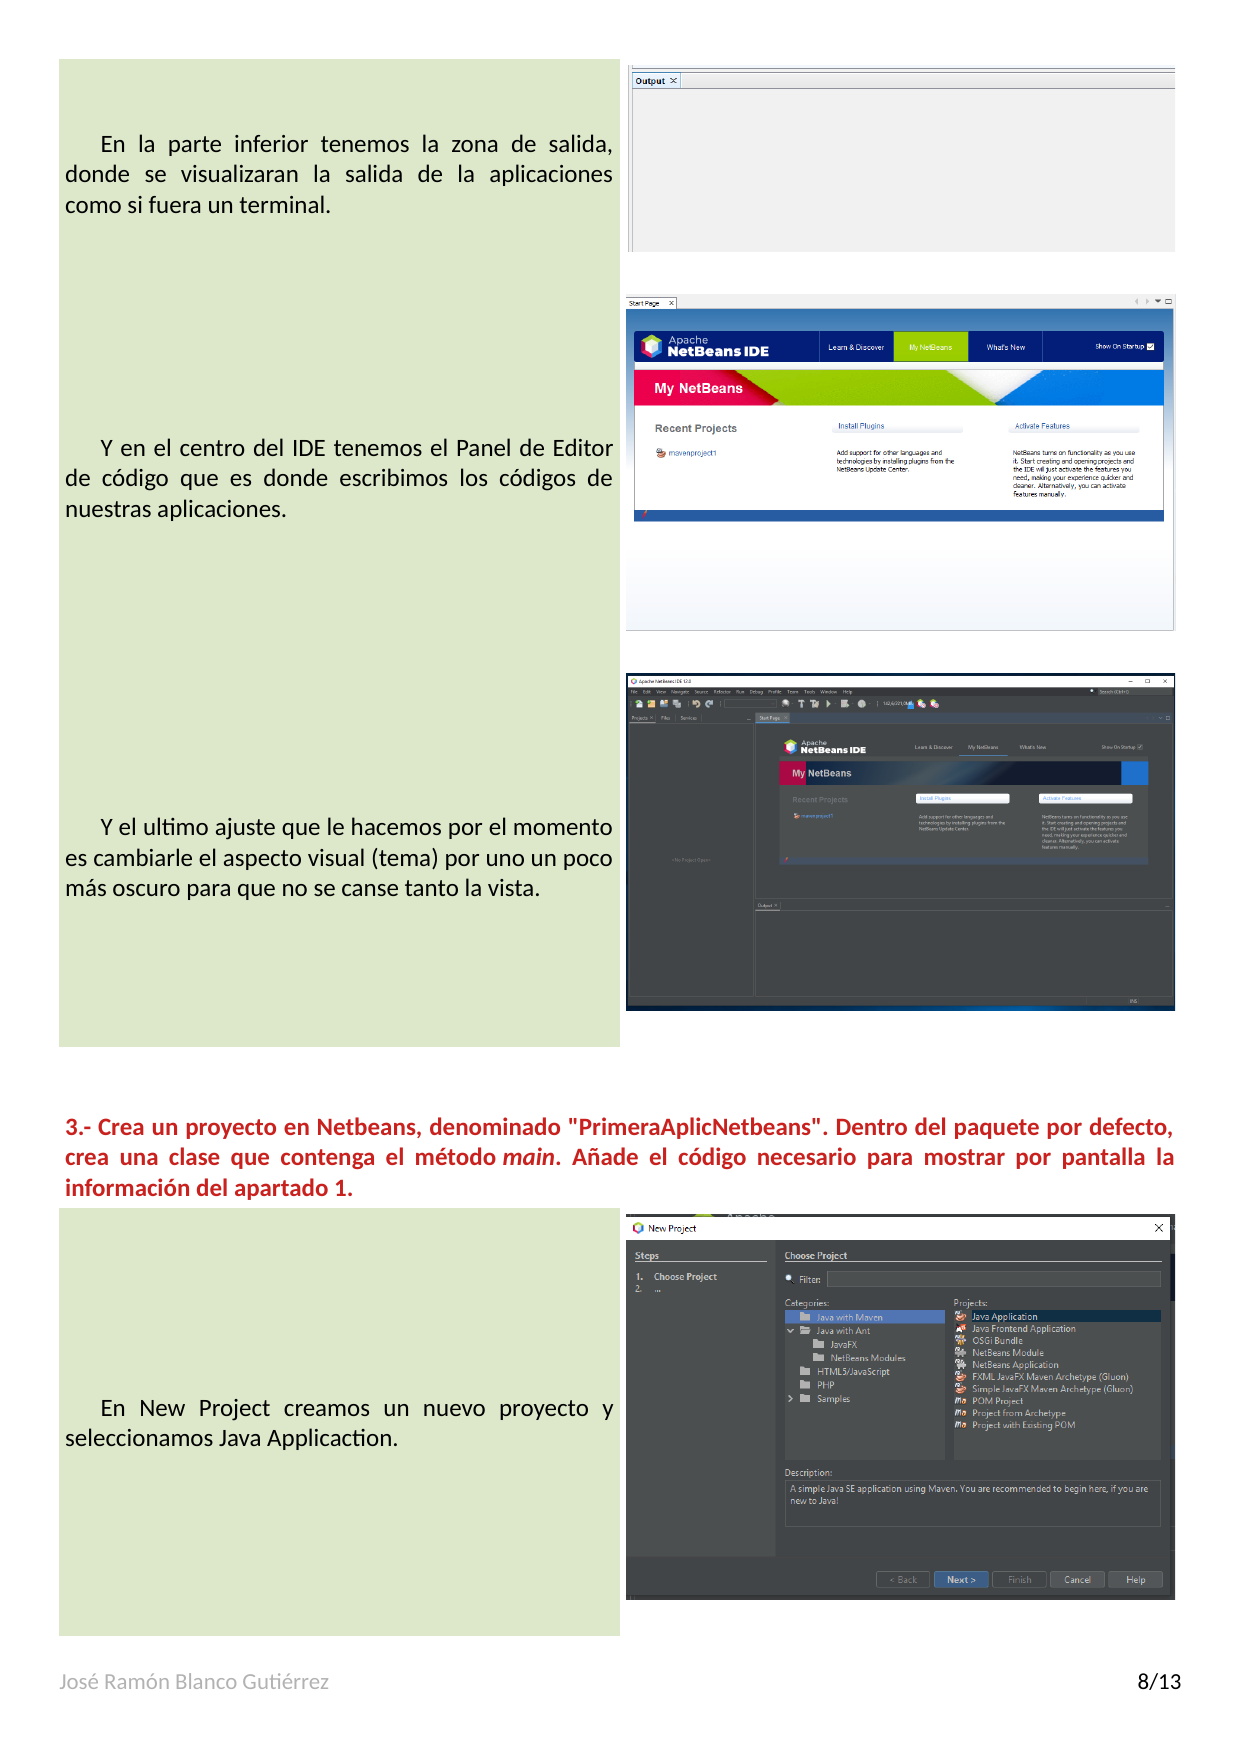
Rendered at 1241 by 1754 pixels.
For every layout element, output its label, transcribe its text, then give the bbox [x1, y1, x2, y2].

table_cell En New Project creamos un nuevo proyecto y seleccionamos Java Applicaction. [59, 1208, 620, 1636]
table_cell En la parte inferior tenemos la zona de salida, donde se visualizaran la salida de la aplicaciones como si fuera un terminal. [59, 59, 620, 288]
picture [626, 673, 1175, 1011]
picture [626, 1214, 1175, 1600]
table_cell [620, 667, 1181, 1047]
table_header 3.- Crea un proyecto en Netbeans, denominado "PrimeraAplicNetbeans". Dentro del paquete por defecto, crea una clase que contenga el método main. Añade el código necesario para mostrar por pantalla la información del apartado 1. [59, 1105, 1181, 1208]
table_cell [620, 288, 1181, 667]
table_cell Y en el centro del IDE tenemos el Panel de Editor de código que es donde escribimos los códigos de nuestras aplicaciones. [59, 288, 620, 667]
picture [626, 65, 1175, 252]
table_cell [620, 1208, 1181, 1636]
picture [626, 294, 1175, 631]
table_cell Y el ultimo ajuste que le hacemos por el momento es cambiarle el aspecto visual (tema) por uno un poco más oscuro para que no se canse tanto la vista. [59, 667, 620, 1047]
table_cell [620, 59, 1181, 288]
